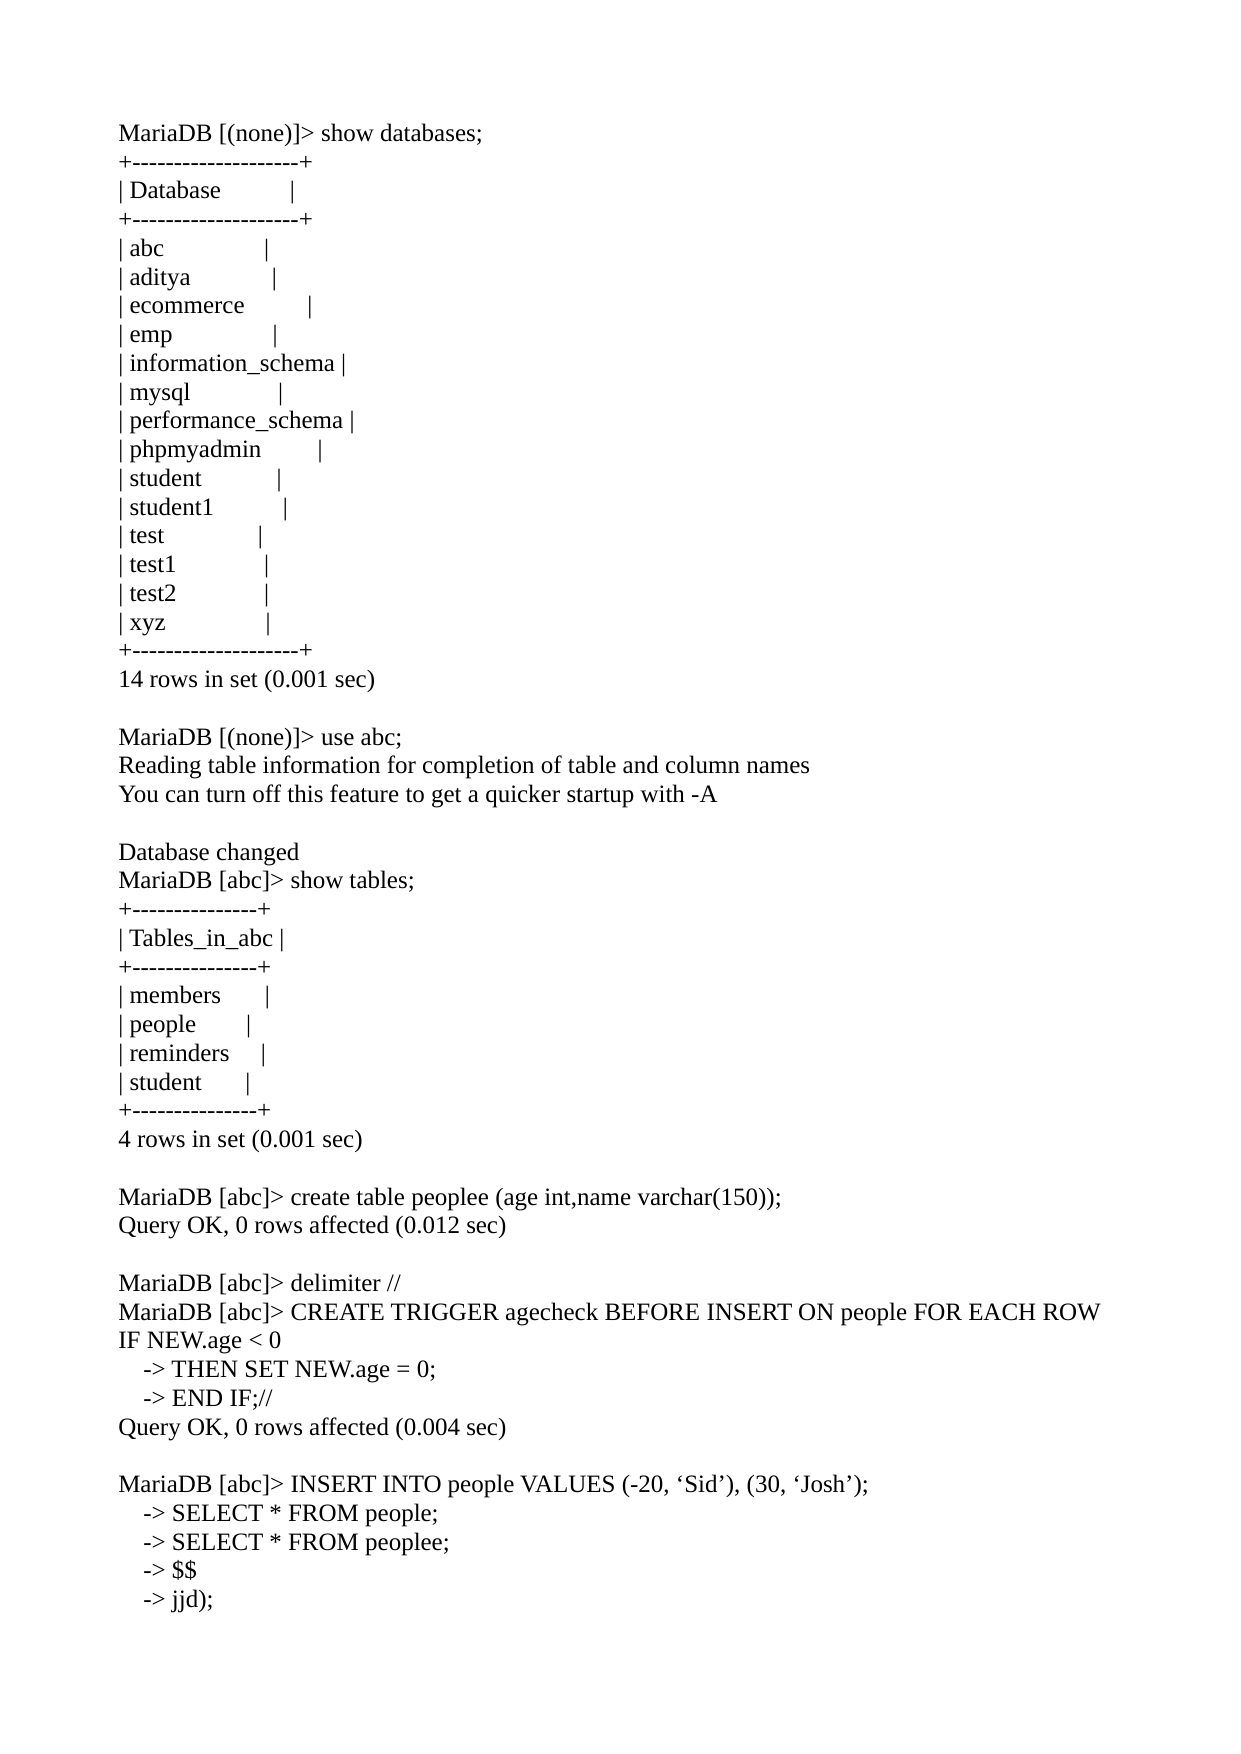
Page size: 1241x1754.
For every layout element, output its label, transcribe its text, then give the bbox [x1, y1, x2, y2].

text +--------------------+ [118, 147, 1122, 176]
text | Database | [118, 176, 1122, 204]
text -> THEN SET NEW.age = 0; [118, 1354, 1122, 1383]
text MariaDB [(none)]> use abc; [118, 722, 1122, 751]
text -> SELECT * FROM peoplee; [118, 1527, 1122, 1556]
text | members | [118, 981, 1122, 1009]
text | ecommerce | [118, 291, 1122, 319]
text +--------------------+ [118, 204, 1122, 233]
text Query OK, 0 rows affected (0.012 sec) [118, 1211, 1122, 1239]
text | Tables_in_abc | [118, 923, 1122, 952]
text -> END IF;// [118, 1383, 1122, 1412]
text +---------------+ [118, 894, 1122, 923]
text Reading table information for completion of table and column names [118, 751, 1122, 779]
text | phpmyadmin | [118, 434, 1122, 463]
text MariaDB [abc]> INSERT INTO people VALUES (-20, ‘Sid’), (30, ‘Josh’); [118, 1469, 1122, 1498]
text 14 rows in set (0.001 sec) [118, 664, 1122, 693]
text Database changed [118, 837, 1122, 866]
text | emp | [118, 319, 1122, 348]
text | student | [118, 1067, 1122, 1096]
text | abc | [118, 233, 1122, 262]
text -> $$ [118, 1556, 1122, 1584]
text | mysql | [118, 377, 1122, 406]
text | student1 | [118, 492, 1122, 521]
text | test1 | [118, 549, 1122, 578]
text MariaDB [(none)]> show databases; [118, 118, 1122, 147]
text | test2 | [118, 578, 1122, 607]
text | reminders | [118, 1038, 1122, 1067]
text You can turn off this feature to get a quicker startup with -A [118, 779, 1122, 808]
text | performance_schema | [118, 406, 1122, 434]
text +---------------+ [118, 1096, 1122, 1124]
text +--------------------+ [118, 636, 1122, 664]
text | test | [118, 521, 1122, 549]
text MariaDB [abc]> CREATE TRIGGER agecheck BEFORE INSERT ON people FOR EACH ROW IF NEW.age < 0 [118, 1297, 1122, 1354]
text 4 rows in set (0.001 sec) [118, 1124, 1122, 1153]
text MariaDB [abc]> create table peoplee (age int,name varchar(150)); [118, 1182, 1122, 1211]
text -> jjd); [118, 1584, 1122, 1613]
text +---------------+ [118, 952, 1122, 981]
text | people | [118, 1009, 1122, 1038]
text | xyz | [118, 607, 1122, 636]
text MariaDB [abc]> show tables; [118, 866, 1122, 894]
text | student | [118, 463, 1122, 492]
text -> SELECT * FROM people; [118, 1498, 1122, 1527]
text | aditya | [118, 262, 1122, 291]
text | information_schema | [118, 348, 1122, 377]
text Query OK, 0 rows affected (0.004 sec) [118, 1412, 1122, 1441]
text MariaDB [abc]> delimiter // [118, 1268, 1122, 1297]
